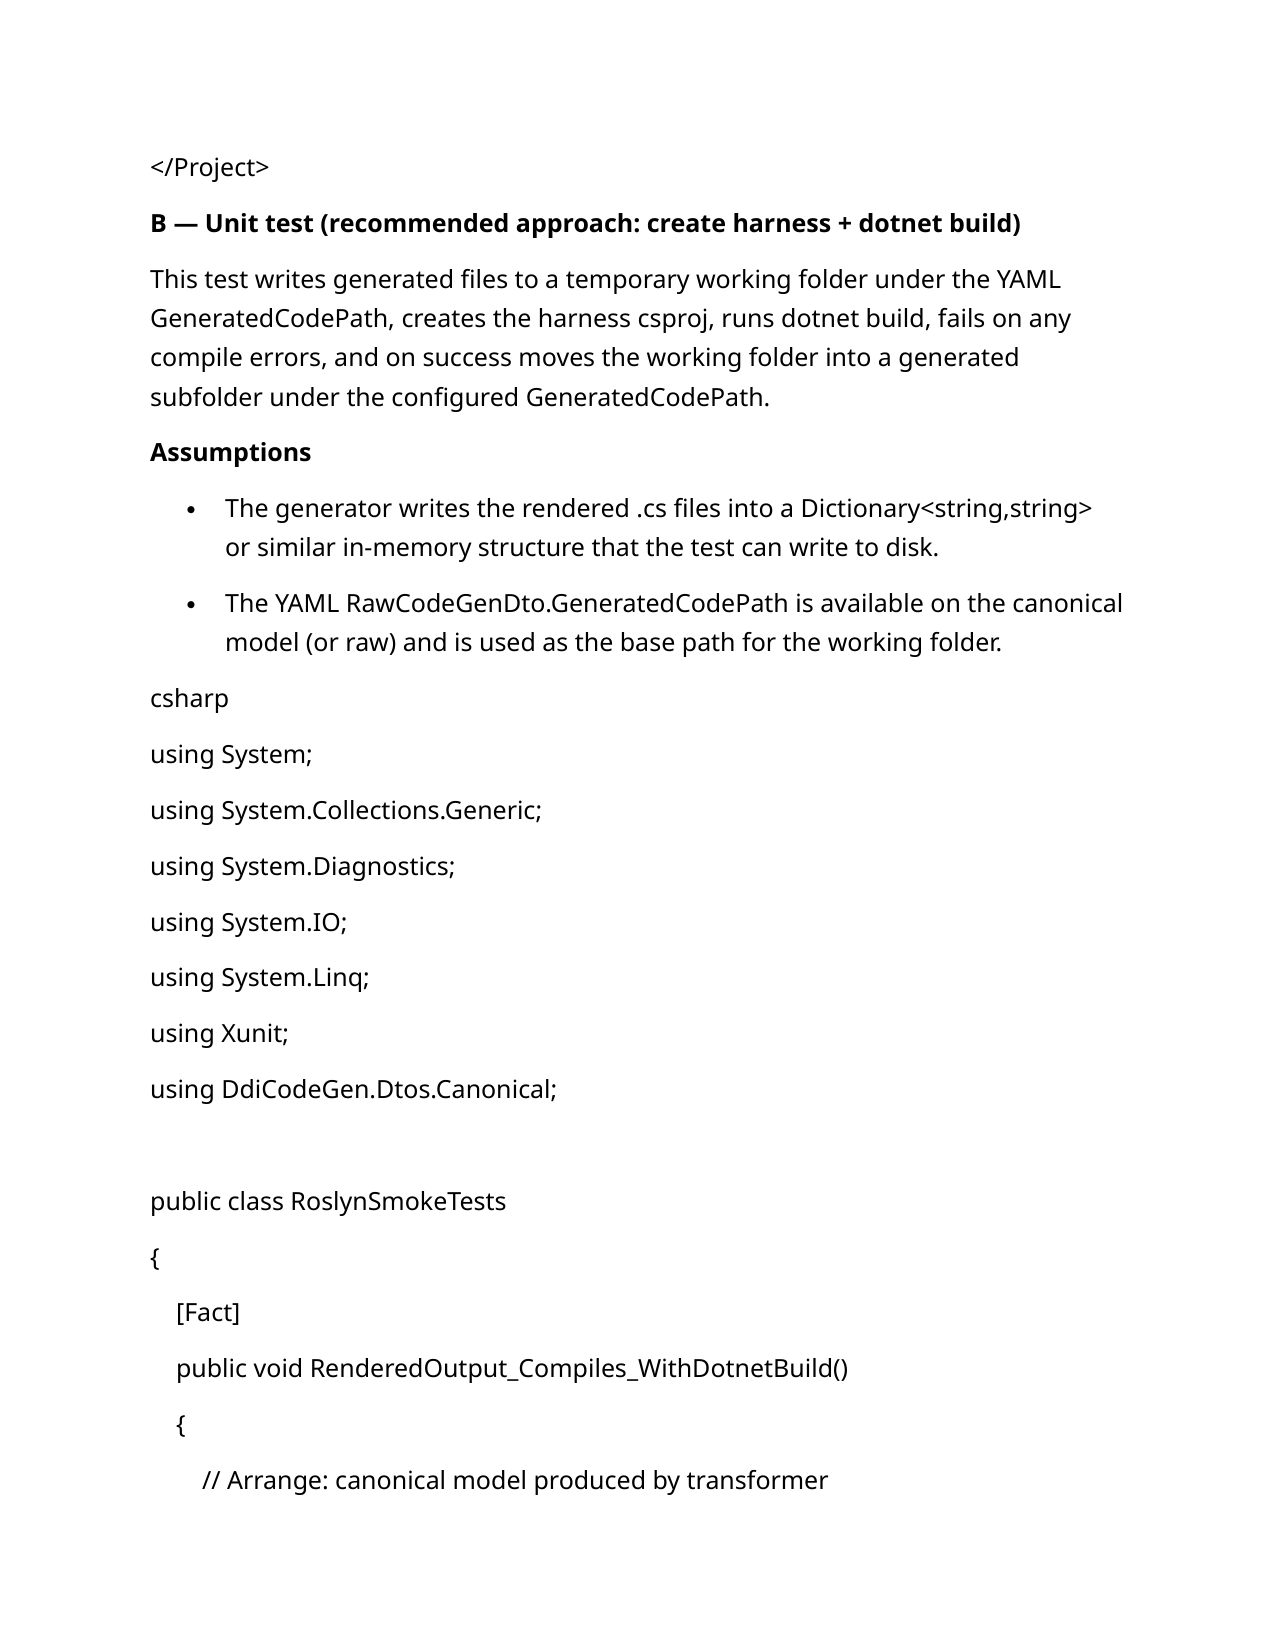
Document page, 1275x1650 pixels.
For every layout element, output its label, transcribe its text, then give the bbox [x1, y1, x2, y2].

text B — Unit test (recommended approach: create harness + dotnet build) [150, 206, 1125, 240]
text csharp [150, 681, 1125, 715]
text using Xunit; [150, 1016, 1125, 1050]
text using System; [150, 737, 1125, 771]
text This test writes generated files to a temporary working folder under the YAML GeneratedCodePath, creates the harness csproj, runs dotnet build, fails on any compile errors, and on success moves the working folder into a generated subfolder under the configured GeneratedCodePath. [150, 262, 1125, 413]
text using DdiCodeGen.Dtos.Canonical; [150, 1072, 1125, 1106]
text using System.Diagnostics; [150, 848, 1125, 882]
text { [150, 1239, 1125, 1273]
text { [150, 1407, 1125, 1441]
text using System.Linq; [150, 960, 1125, 994]
list The generator writes the rendered .cs files into a Dictionary<string,string> or similar in-memory structure that the test can write to disk. [187, 491, 1125, 564]
text // Arrange: canonical model produced by transformer [150, 1462, 1125, 1497]
text using System.IO; [150, 904, 1125, 938]
text </Project> [150, 150, 1125, 184]
text Assumptions [150, 435, 1125, 469]
text using System.Collections.Generic; [150, 792, 1125, 827]
text [Fact] [150, 1295, 1125, 1329]
text public void RenderedOutput_Compiles_WithDotnetBuild() [150, 1351, 1125, 1385]
text public class RoslynSmokeTests [150, 1183, 1125, 1217]
list The YAML RawCodeGenDto.GeneratedCodePath is available on the canonical model (or raw) and is used as the base path for the working folder. [187, 586, 1125, 659]
